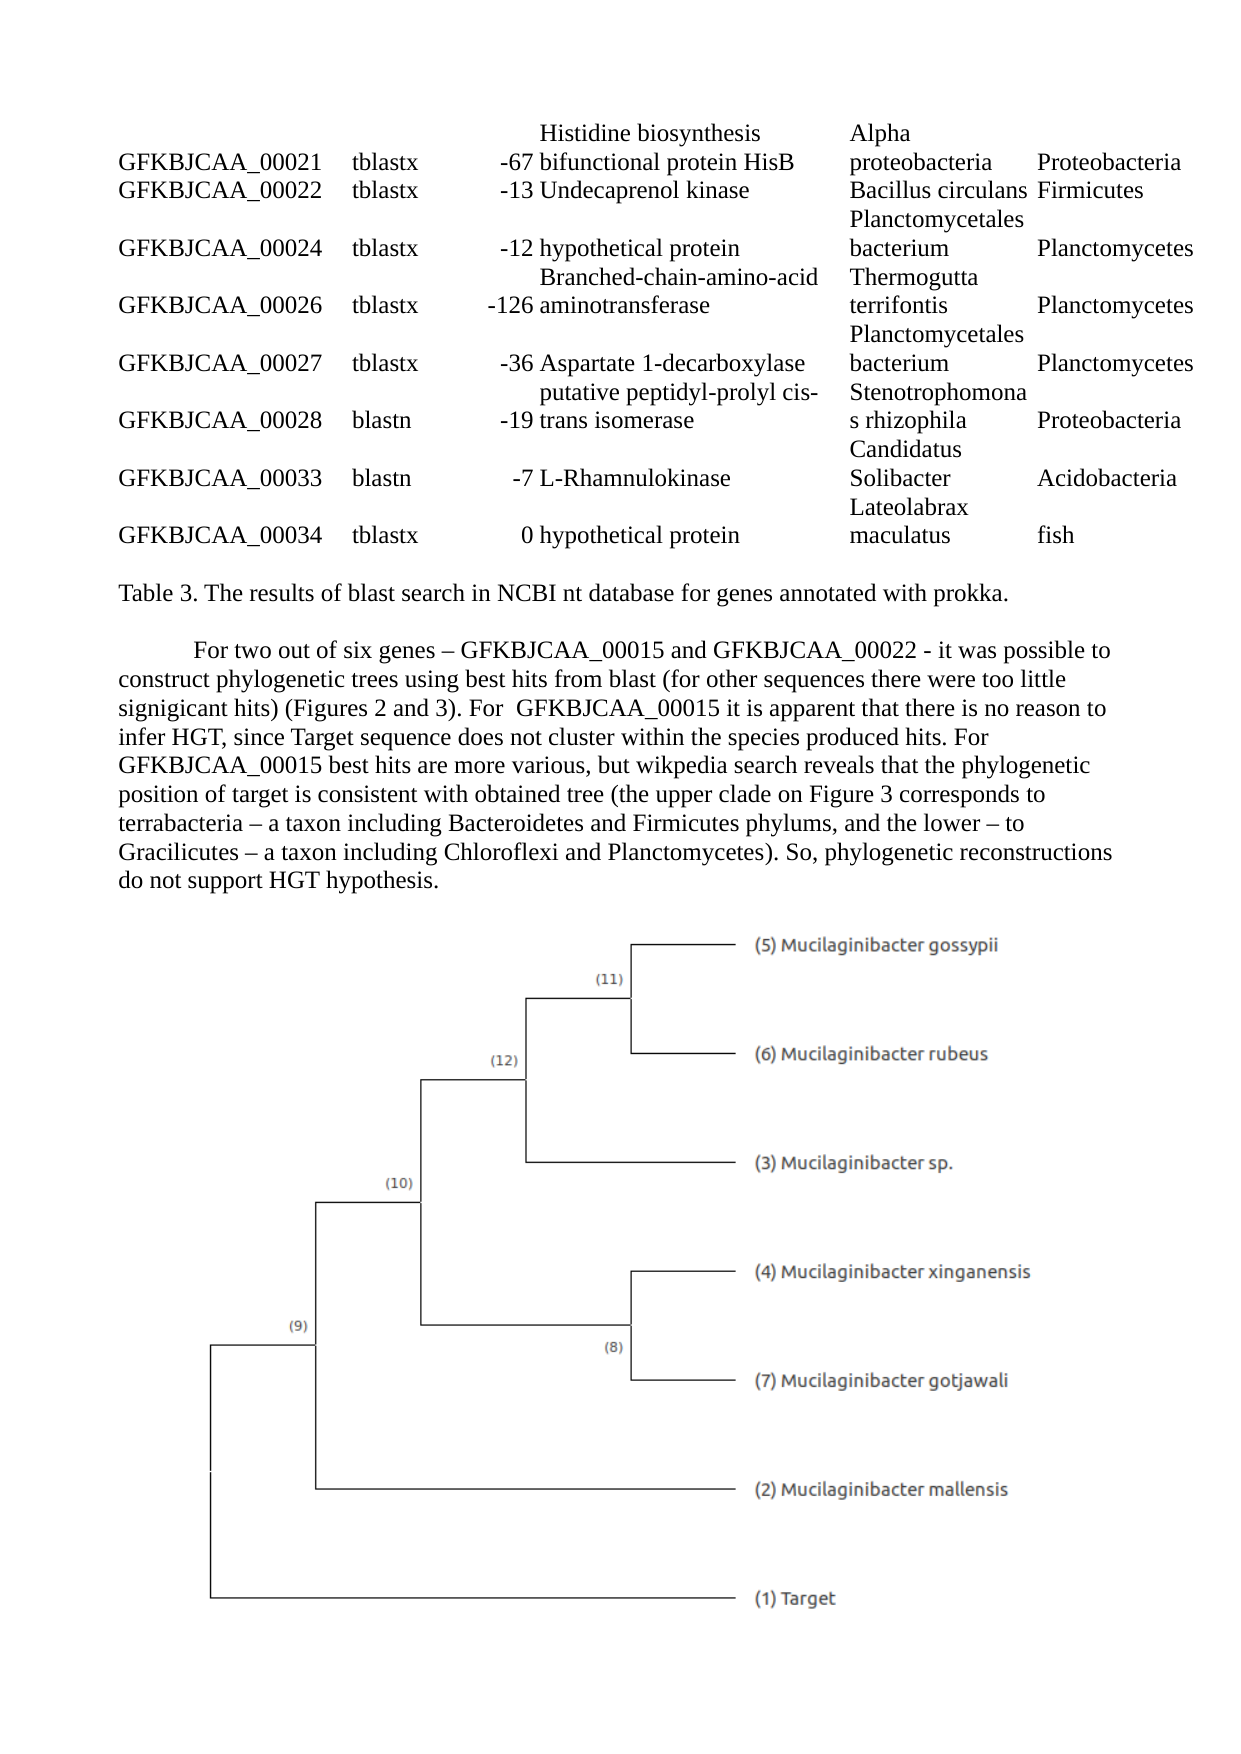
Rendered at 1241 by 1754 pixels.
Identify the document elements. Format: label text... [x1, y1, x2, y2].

table_cell GFKBJCAA_00021 [115, 118, 349, 176]
table_cell Lateolabrax maculatus [846, 492, 1034, 549]
table_cell hypothetical protein [536, 204, 846, 262]
table_cell Planctomycetes [1034, 319, 1202, 377]
table_cell Histidine biosynthesis bifunctional protein HisB [536, 118, 846, 176]
table_cell GFKBJCAA_00026 [115, 262, 349, 319]
table_cell GFKBJCAA_00024 [115, 204, 349, 262]
table_cell Acidobacteria [1034, 434, 1202, 492]
table_cell GFKBJCAA_00022 [115, 176, 349, 204]
table_cell fish [1034, 492, 1202, 549]
table_cell GFKBJCAA_00034 [115, 492, 349, 549]
table_cell Candidatus Solibacter [846, 434, 1034, 492]
table_cell Proteobacteria [1034, 377, 1202, 434]
text Table 3. The results of blast search in NCBI nt database for genes annotated with prokka. [118, 578, 1122, 607]
table_cell -7 [443, 434, 536, 492]
table_cell -67 [443, 118, 536, 176]
table_cell Bacillus circulans [846, 176, 1034, 204]
table_cell tblastx [349, 492, 442, 549]
table_cell 0 [443, 492, 536, 549]
table_cell Thermogutta terrifontis [846, 262, 1034, 319]
table_cell hypothetical protein [536, 492, 846, 549]
table_cell GFKBJCAA_00027 [115, 319, 349, 377]
table_cell Planctomycetales bacterium [846, 319, 1034, 377]
table_cell Planctomycetes [1034, 204, 1202, 262]
table_cell Undecaprenol kinase [536, 176, 846, 204]
table_cell Firmicutes [1034, 176, 1202, 204]
table_cell GFKBJCAA_00033 [115, 434, 349, 492]
table_cell putative peptidyl-prolyl cis-trans isomerase [536, 377, 846, 434]
table_cell Planctomycetes [1034, 262, 1202, 319]
table_cell Stenotrophomonas rhizophila [846, 377, 1034, 434]
table_cell -13 [443, 176, 536, 204]
table_cell -12 [443, 204, 536, 262]
table_cell tblastx [349, 204, 442, 262]
table_cell tblastx [349, 176, 442, 204]
table_cell Branched-chain-amino-acid aminotransferase [536, 262, 846, 319]
table_cell Aspartate 1-decarboxylase [536, 319, 846, 377]
table_cell blastn [349, 377, 442, 434]
table_cell Proteobacteria [1034, 118, 1202, 176]
table_cell tblastx [349, 118, 442, 176]
picture [175, 894, 1065, 1655]
table_cell -19 [443, 377, 536, 434]
table_cell -36 [443, 319, 536, 377]
table_cell tblastx [349, 262, 442, 319]
table_cell L-Rhamnulokinase [536, 434, 846, 492]
table_cell Planctomycetales bacterium [846, 204, 1034, 262]
table_cell Alpha proteobacteria [846, 118, 1034, 176]
table_cell -126 [443, 262, 536, 319]
table_cell tblastx [349, 319, 442, 377]
table_cell blastn [349, 434, 442, 492]
table_cell GFKBJCAA_00028 [115, 377, 349, 434]
text For two out of six genes – GFKBJCAA_00015 and GFKBJCAA_00022 - it was possible to construct phylogenetic trees using best hits from blast (for other sequences there were too little signigicant hits) (Figures 2 and 3). For GFKBJCAA_00015 it is apparent that there is no reason to infer HGT, since Target sequence does not cluster within the species produced hits. For GFKBJCAA_00015 best hits are more various, but wikpedia search reveals that the phylogenetic position of target is consistent with obtained tree (the upper clade on Figure 3 corresponds to terrabacteria – a taxon including Bacteroidetes and Firmicutes phylums, and the lower – to Gracilicutes – a taxon including Chloroflexi and Planctomycetes). So, phylogenetic reconstructions do not support HGT hypothesis. [118, 636, 1122, 894]
